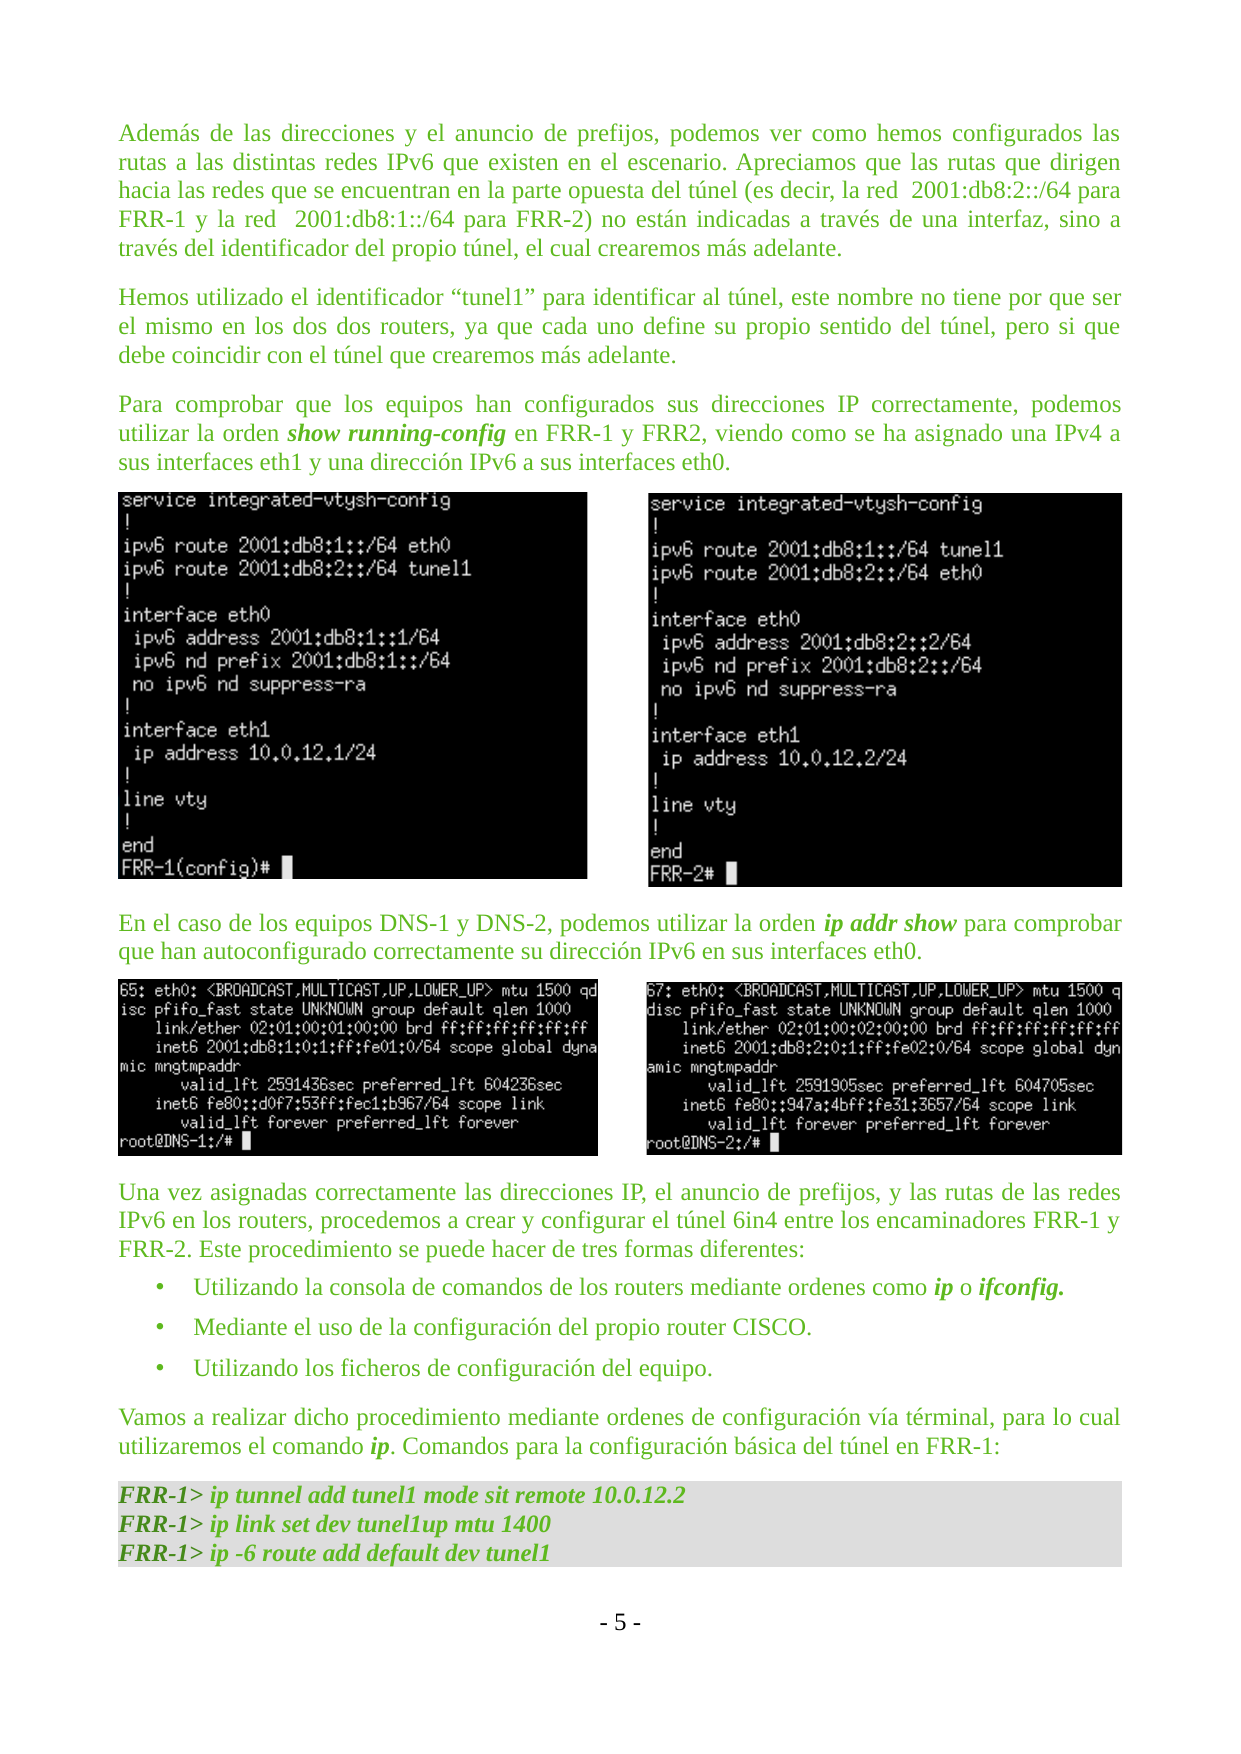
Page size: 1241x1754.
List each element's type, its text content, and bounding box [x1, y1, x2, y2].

picture [118, 492, 588, 879]
list Mediante el uso de la configuración del propio router CISCO. [156, 1312, 1122, 1341]
picture [646, 982, 1123, 1155]
text En el caso de los equipos DNS-1 y DNS-2, podemos utilizar la orden ip addr show para comprobar que han autoconfigurado correctamente su dirección IPv6 en sus interfaces eth0. [118, 496, 1122, 965]
text Vamos a realizar dicho procedimiento mediante ordenes de configuración vía términal, para lo cual utilizaremos el comando ip. Comandos para la configuración básica del túnel en FRR-1: [118, 1402, 1122, 1460]
picture [648, 493, 1123, 887]
picture [118, 979, 598, 1156]
text Hemos utilizado el identificador “tunel1” para identificar al túnel, este nombre no tiene por que ser el mismo en los dos dos routers, ya que cada uno define su propio sentido del túnel, pero si que debe coincidir con el túnel que crearemos más adelante. [118, 282, 1122, 369]
list Utilizando la consola de comandos de los routers mediante ordenes como ip o ifconfig. [156, 1272, 1122, 1301]
text Además de las direcciones y el anuncio de prefijos, podemos ver como hemos configurados las rutas a las distintas redes IPv6 que existen en el escenario. Apreciamos que las rutas que dirigen hacia las redes que se encuentran en la parte opuesta del túnel (es decir, la red 2001:db8:2::/64 para FRR-1 y la red 2001:db8:1::/64 para FRR-2) no están indicadas a través de una interfaz, sino a través del identificador del propio túnel, el cual crearemos más adelante. [118, 118, 1122, 262]
text Una vez asignadas correctamente las direcciones IP, el anuncio de prefijos, y las rutas de las redes IPv6 en los routers, procedemos a crear y configurar el túnel 6in4 entre los encaminadores FRR-1 y FRR-2. Este procedimiento se puede hacer de tres formas diferentes: [118, 986, 1122, 1263]
list Utilizando los ficheros de configuración del equipo. [156, 1353, 1122, 1382]
text FRR-1> ip link set dev tunel1up mtu 1400 [118, 1509, 1122, 1538]
text FRR-1> ip tunnel add tunel1 mode sit remote 10.0.12.2 [118, 1481, 1122, 1509]
text Para comprobar que los equipos han configurados sus direcciones IP correctamente, podemos utilizar la orden show running-config en FRR-1 y FRR2, viendo como se ha asignado una IPv4 a sus interfaces eth1 y una dirección IPv6 a sus interfaces eth0. [118, 389, 1122, 476]
text FRR-1> ip -6 route add default dev tunel1 [118, 1538, 1122, 1567]
